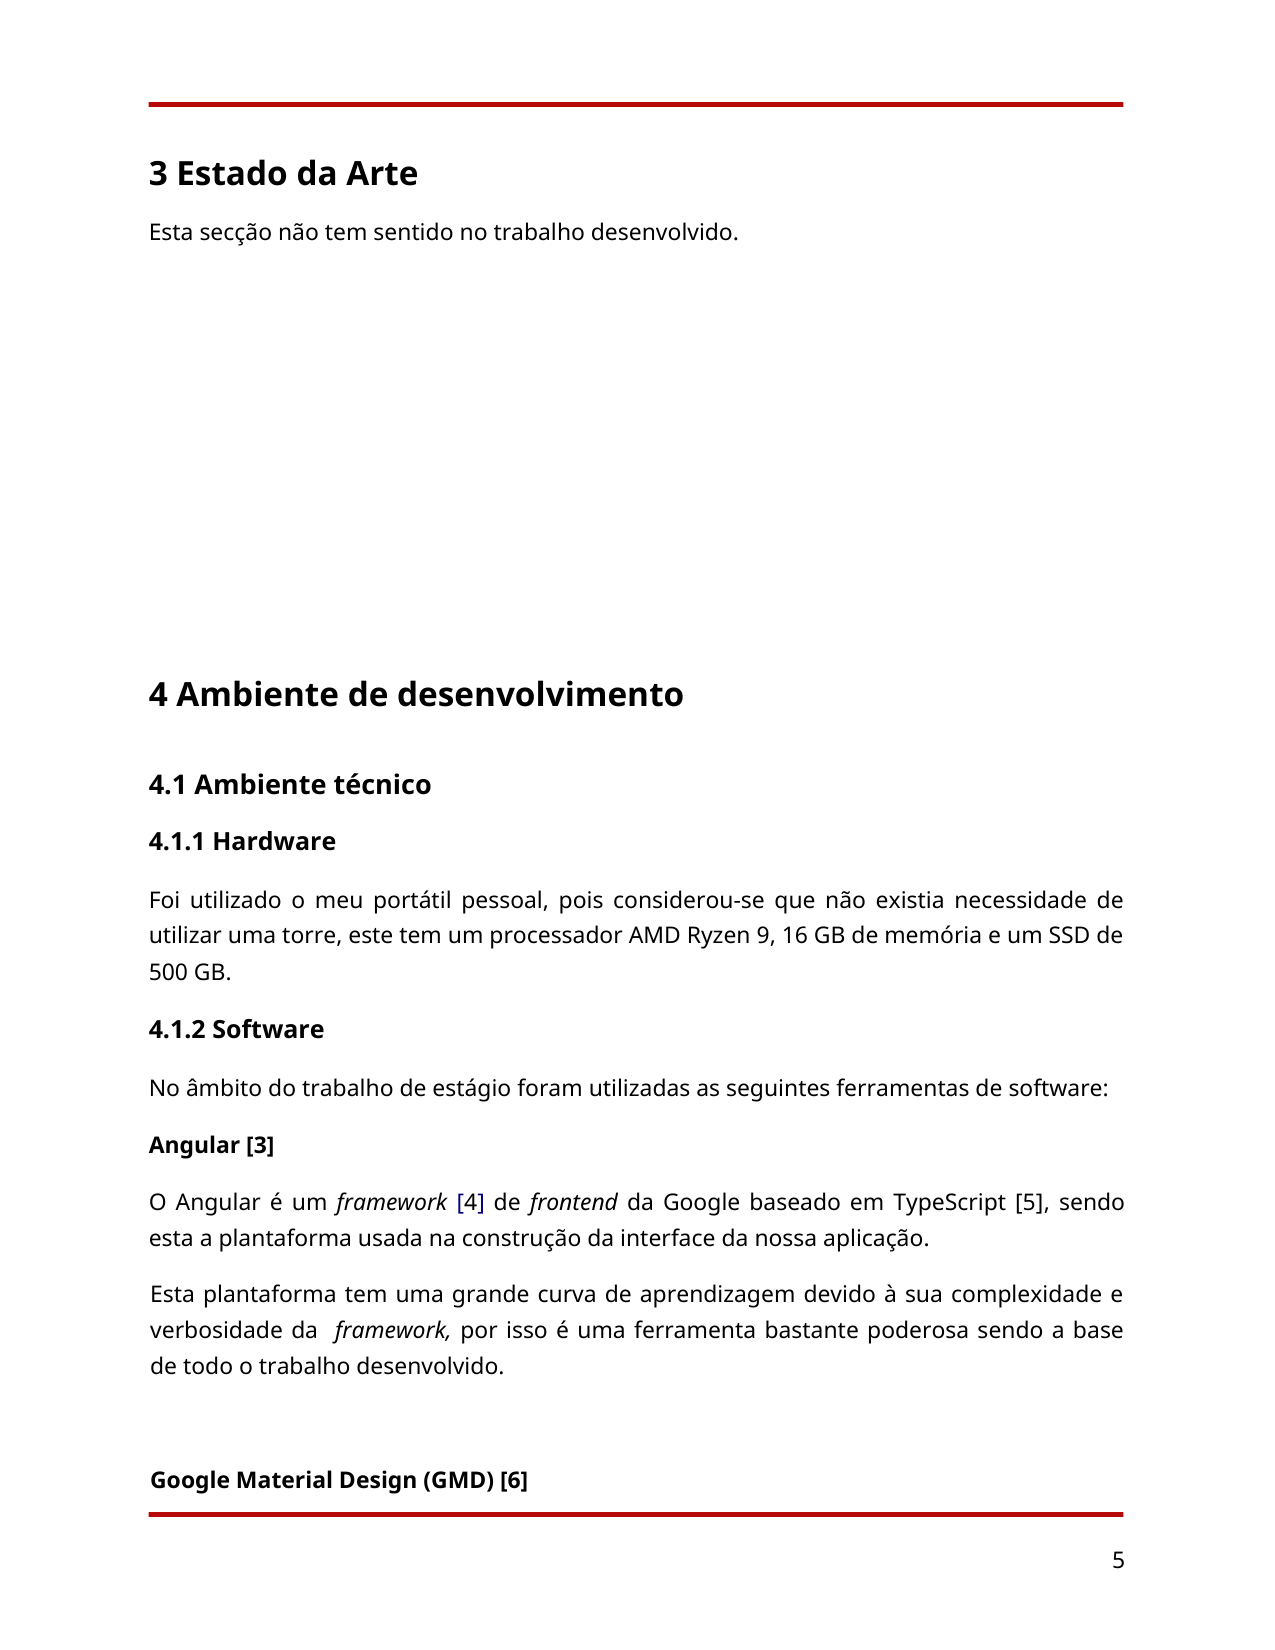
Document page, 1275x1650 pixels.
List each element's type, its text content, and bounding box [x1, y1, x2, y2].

text Esta plantaforma tem uma grande curva de aprendizagem devido à sua complexidade e verbosidade da framework, por isso é uma ferramenta bastante poderosa sendo a base de todo o trabalho desenvolvido. [150, 1278, 1125, 1382]
subtitle 4 Ambiente de desenvolvimento [148, 670, 1125, 716]
picture [148, 1512, 1124, 1517]
text O Angular é um framework [4] de frontend da Google baseado em TypeScript [5], sendo esta a plantaforma usada na construção da interface da nossa aplicação. [148, 1186, 1125, 1253]
text Angular [3] [148, 1129, 1125, 1160]
text Esta secção não tem sentido no trabalho desenvolvido. [148, 216, 1125, 247]
subtitle 4.1 Ambiente técnico [148, 766, 939, 803]
text Google Material Design (GMD) [6] [150, 1464, 1125, 1495]
text No âmbito do trabalho de estágio foram utilizadas as seguintes ferramentas de software: [148, 1072, 1125, 1103]
subtitle 4.1.1 Hardware [148, 823, 1125, 858]
text Foi utilizado o meu portátil pessoal, pois considerou-se que não existia necessidade de utilizar uma torre, este tem um processador AMD Ryzen 9, 16 GB de memória e um SSD de 500 GB. [148, 883, 1125, 987]
subtitle 3 Estado da Arte [148, 150, 1125, 195]
subtitle 4.1.2 Software [148, 1012, 1125, 1046]
picture [148, 102, 1124, 107]
